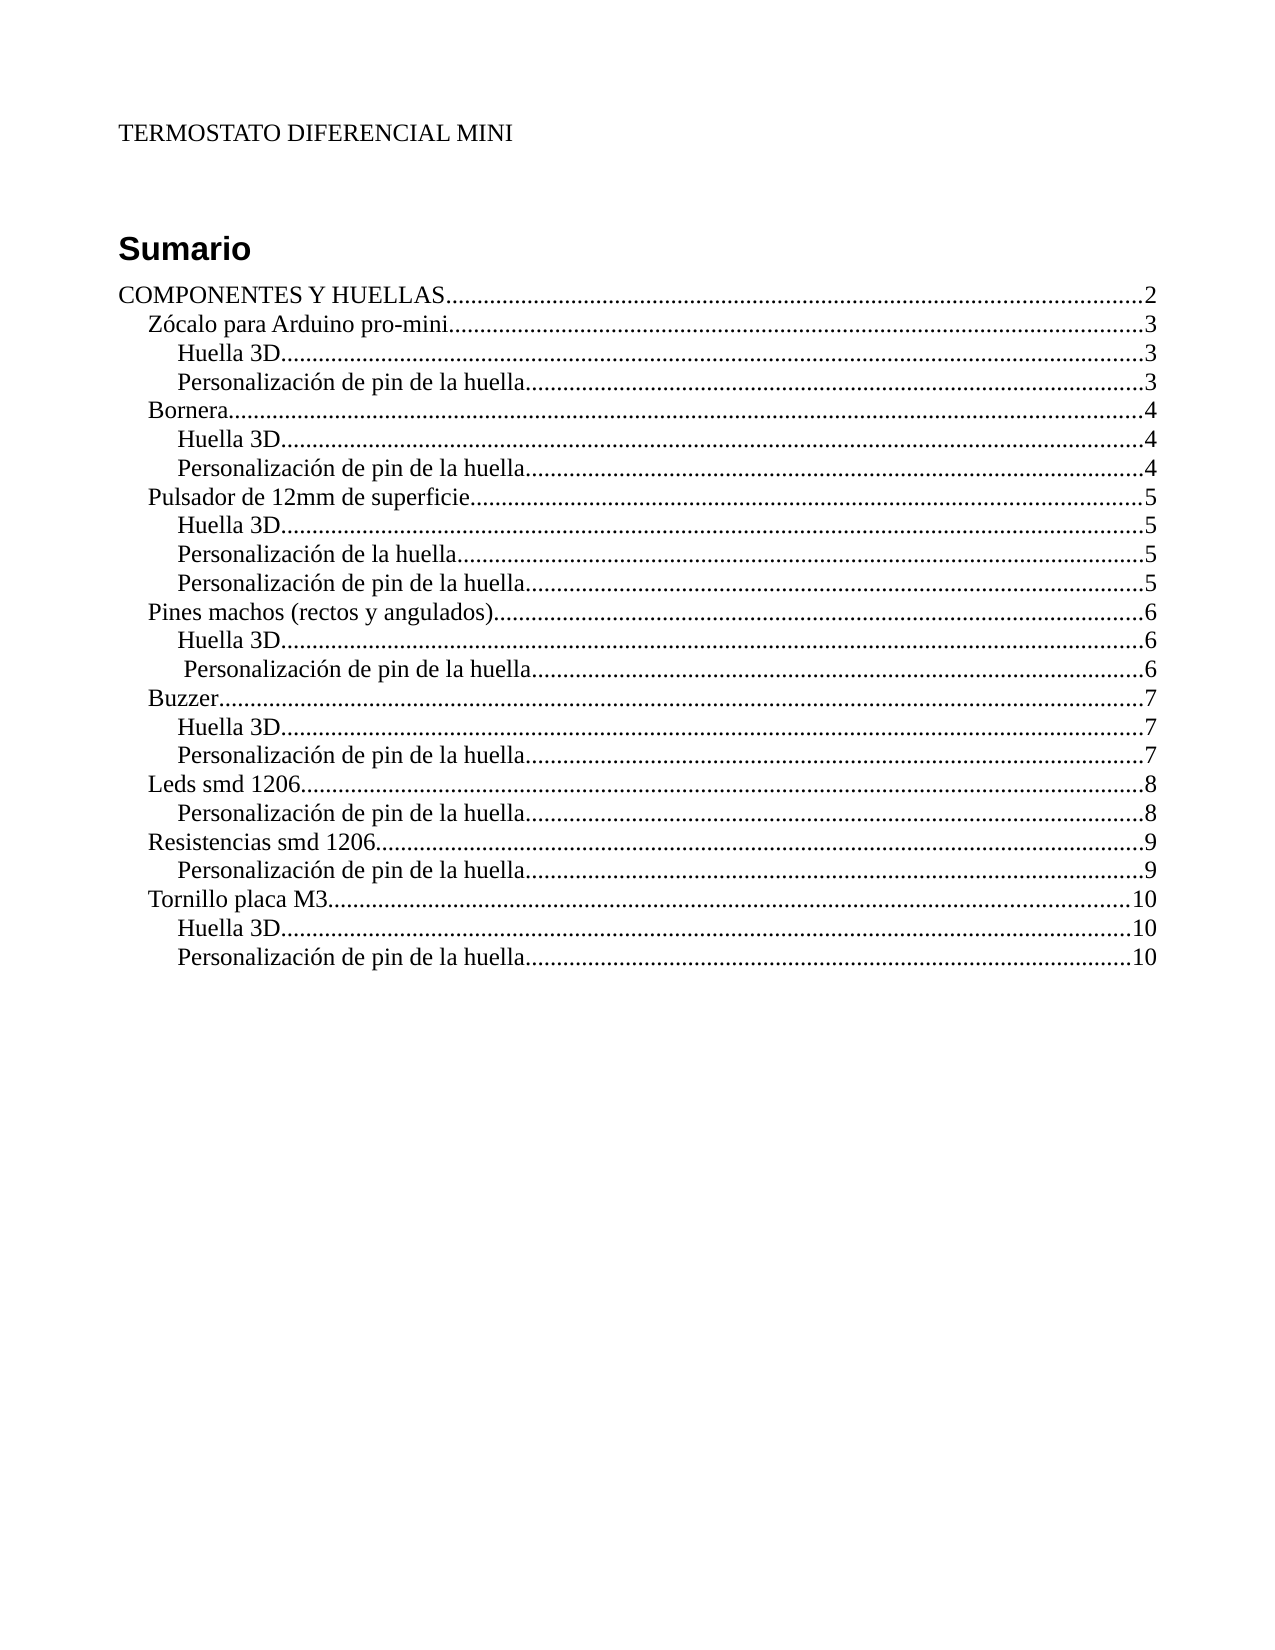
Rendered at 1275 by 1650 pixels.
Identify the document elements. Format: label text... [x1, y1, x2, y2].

text Personalización de pin de la huella 4 [177, 453, 1157, 482]
text Leds smd 1206 8 [148, 769, 1157, 798]
text Personalización de pin de la huella 3 [177, 367, 1157, 395]
text Huella 3D 3 [177, 338, 1157, 367]
text Personalización de pin de la huella 9 [177, 855, 1157, 884]
text Personalización de pin de la huella 6 [177, 654, 1157, 683]
text Huella 3D 5 [177, 510, 1157, 539]
text Huella 3D 7 [177, 712, 1157, 740]
text Bornera 4 [148, 395, 1157, 424]
text Zócalo para Arduino pro-mini 3 [148, 309, 1157, 338]
text Pulsador de 12mm de superficie 5 [148, 482, 1157, 510]
text Personalización de pin de la huella 10 [177, 942, 1157, 970]
text Personalización de la huella 5 [177, 539, 1157, 568]
text Buzzer 7 [148, 683, 1157, 712]
text COMPONENTES Y HUELLAS 2 [118, 280, 1157, 309]
text Huella 3D 6 [177, 625, 1157, 654]
text Huella 3D 10 [177, 913, 1157, 942]
text Resistencias smd 1206 9 [148, 827, 1157, 855]
text Pines machos (rectos y angulados) 6 [148, 597, 1157, 625]
text Personalización de pin de la huella 5 [177, 568, 1157, 597]
text Huella 3D 4 [177, 424, 1157, 453]
text Tornillo placa M3 10 [148, 884, 1157, 913]
text Personalización de pin de la huella 7 [177, 740, 1157, 769]
subtitle Sumario [118, 229, 1157, 268]
text TERMOSTATO DIFERENCIAL MINI [118, 118, 1157, 147]
text Personalización de pin de la huella 8 [177, 798, 1157, 827]
